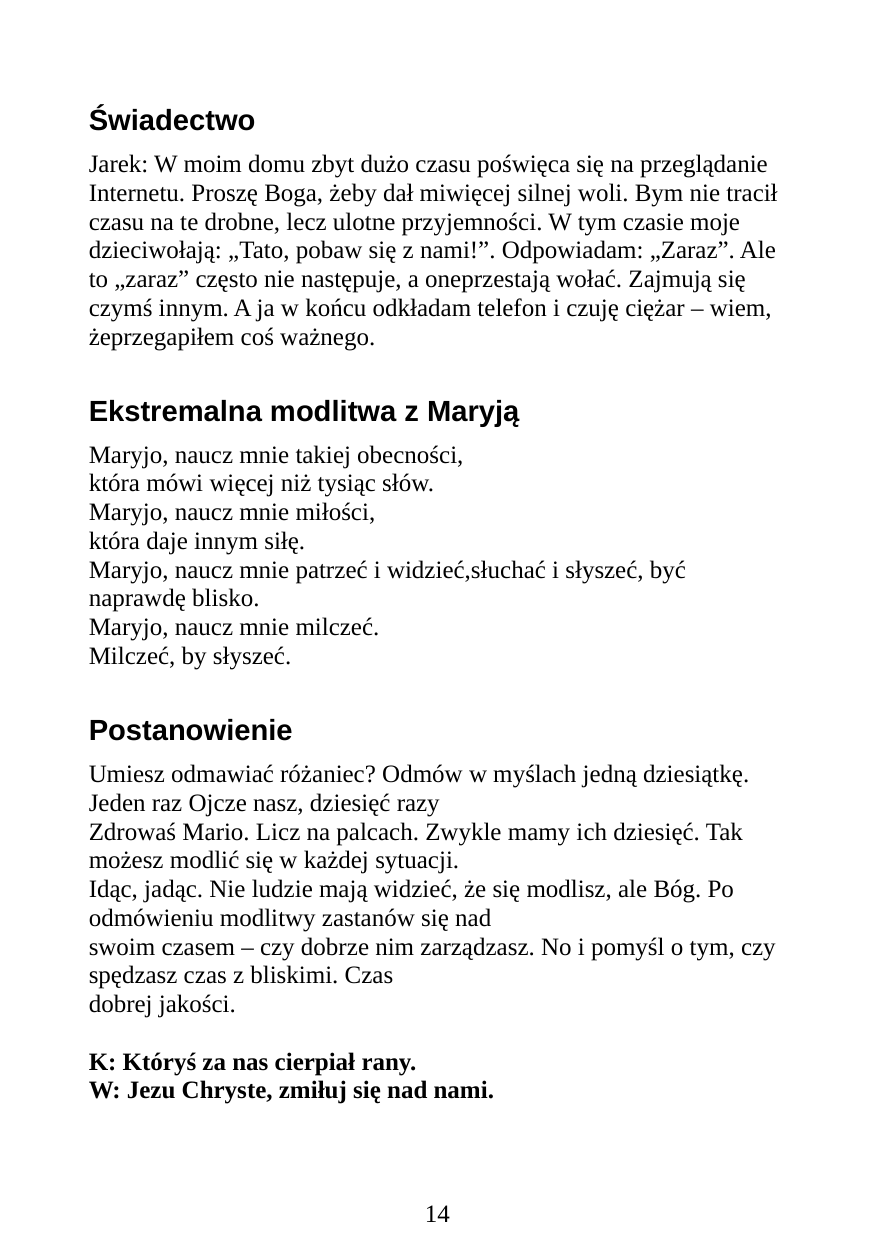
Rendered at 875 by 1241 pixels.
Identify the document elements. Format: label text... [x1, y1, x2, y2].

subtitle Ekstremalna modlitwa z Maryją [88, 394, 786, 427]
text W: Jezu Chryste, zmiłuj się nad nami. [88, 1075, 786, 1104]
text swoim czasem – czy dobrze nim zarządzasz. No i pomyśl o tym, czy spędzasz czas z bliskimi. Czas [88, 932, 786, 989]
text Milczeć, by słyszeć. [88, 641, 786, 670]
text która mówi więcej niż tysiąc słów. [88, 468, 786, 497]
text Maryjo, naucz mnie takiej obecności, [88, 440, 786, 468]
subtitle Postanowienie [88, 713, 786, 747]
subtitle Świadectwo [88, 103, 786, 137]
text K: Któryś za nas cierpiał rany. [88, 1047, 786, 1075]
text Zdrowaś Mario. Licz na palcach. Zwykle mamy ich dziesięć. Tak możesz modlić się w każdej sytuacji. [88, 817, 786, 874]
text Umiesz odmawiać różaniec? Odmów w myślach jedną dziesiątkę. Jeden raz Ojcze nasz, dziesięć razy [88, 759, 786, 817]
text która daje innym siłę. [88, 526, 786, 555]
text dobrej jakości. [88, 989, 786, 1018]
text Maryjo, naucz mnie milczeć. [88, 612, 786, 641]
text Maryjo, naucz mnie miłości, [88, 497, 786, 526]
text Jarek: W moim domu zbyt dużo czasu poświęca się na przeglądanie Internetu. Proszę Boga, żeby dał miwięcej silnej woli. Bym nie tracił czasu na te drobne, lecz ulotne przyjemności. W tym czasie moje dzieciwołają: „Tato, pobaw się z nami!”. Odpowiadam: „Zaraz”. Ale to „zaraz” często nie następuje, a oneprzestają wołać. Zajmują się czymś innym. A ja w końcu odkładam telefon i czuję ciężar – wiem, żeprzegapiłem coś ważnego. [88, 149, 786, 350]
text Maryjo, naucz mnie patrzeć i widzieć,słuchać i słyszeć, być naprawdę blisko. [88, 555, 786, 612]
text Idąc, jadąc. Nie ludzie mają widzieć, że się modlisz, ale Bóg. Po odmówieniu modlitwy zastanów się nad [88, 874, 786, 932]
